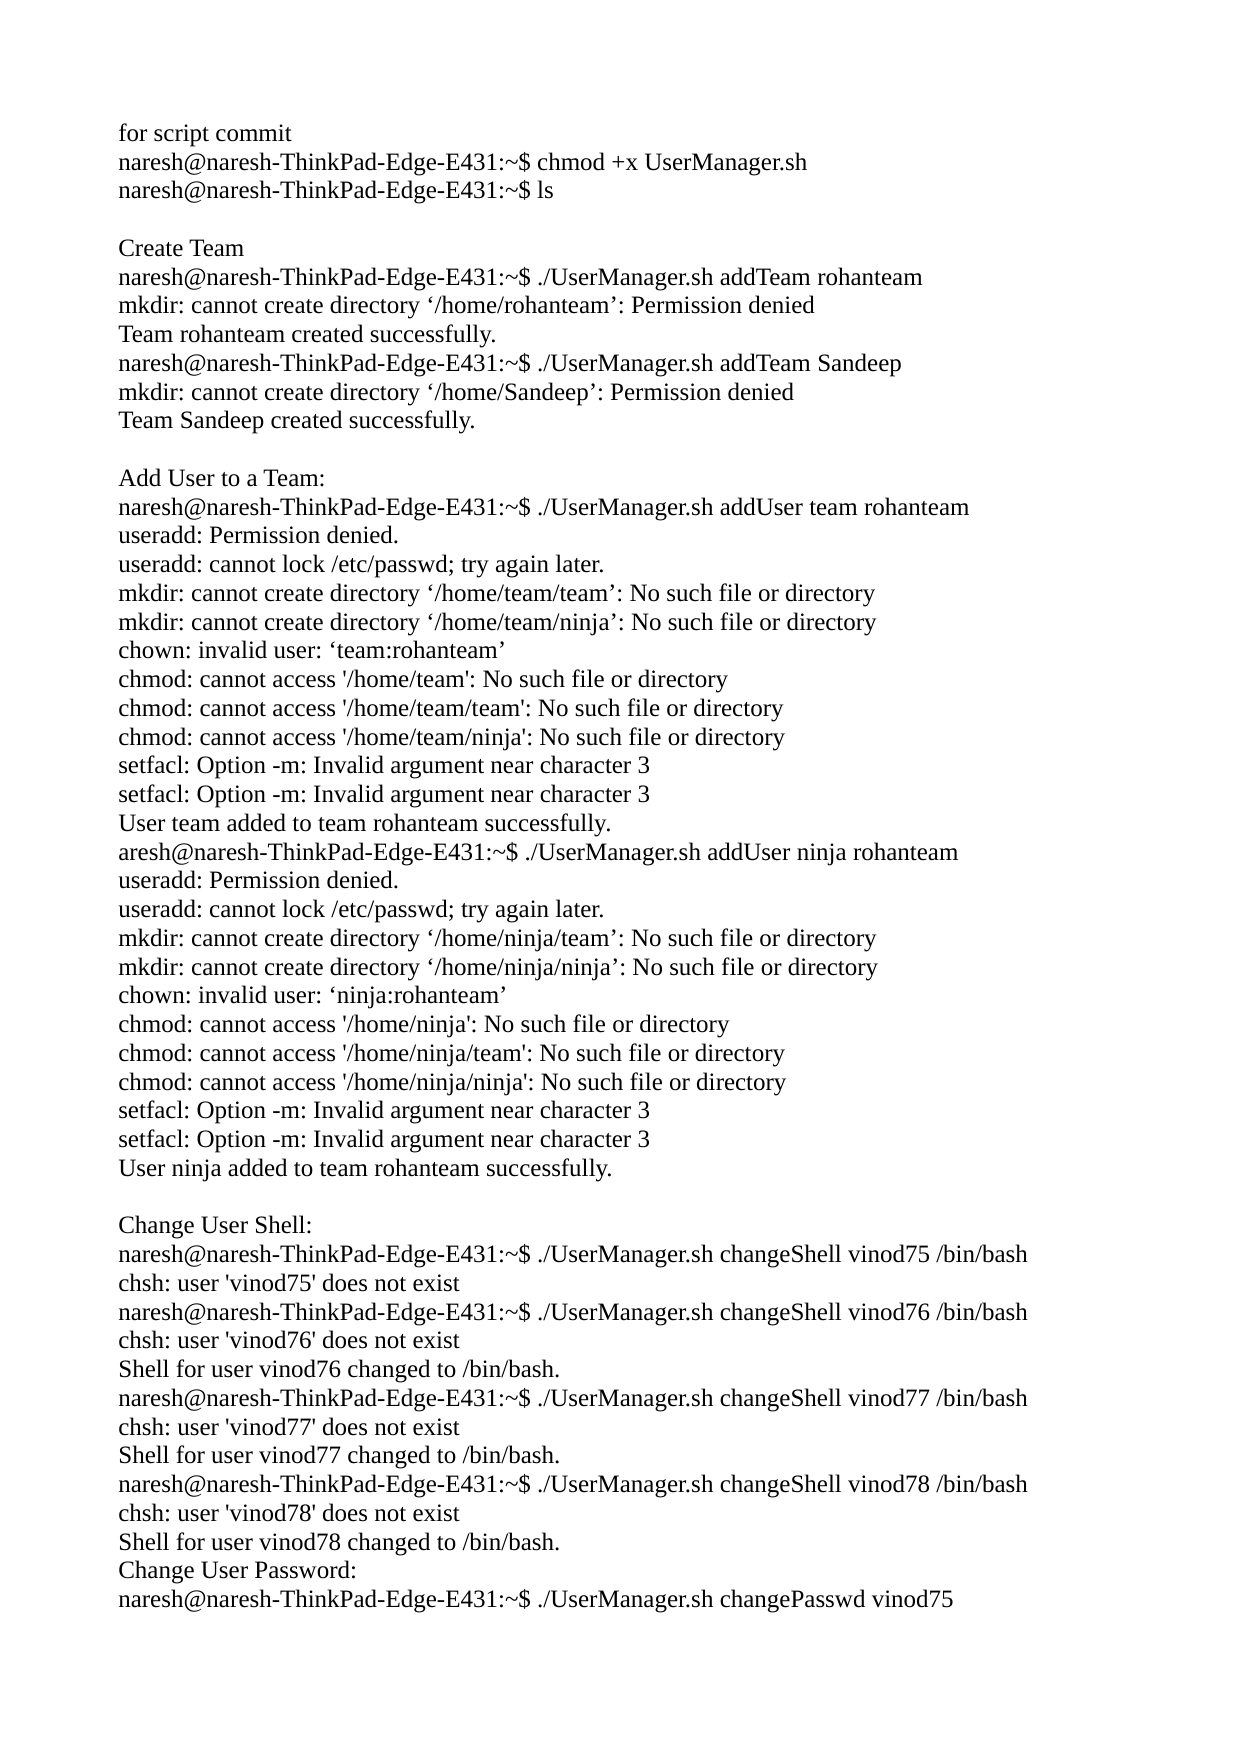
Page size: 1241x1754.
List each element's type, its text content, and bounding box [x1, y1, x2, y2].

text aresh@naresh-ThinkPad-Edge-E431:~$ ./UserManager.sh addUser ninja rohanteam [118, 837, 1122, 866]
text Add User to a Team: [118, 463, 1122, 492]
text Team Sandeep created successfully. [118, 406, 1122, 434]
text useradd: cannot lock /etc/passwd; try again later. [118, 549, 1122, 578]
text chsh: user 'vinod78' does not exist [118, 1498, 1122, 1527]
text mkdir: cannot create directory ‘/home/team/ninja’: No such file or directory [118, 607, 1122, 636]
text mkdir: cannot create directory ‘/home/team/team’: No such file or directory [118, 578, 1122, 607]
text for script commit [118, 118, 1122, 147]
text useradd: Permission denied. [118, 521, 1122, 549]
text naresh@naresh-ThinkPad-Edge-E431:~$ ./UserManager.sh changePasswd vinod75 [118, 1584, 1122, 1613]
text setfacl: Option -m: Invalid argument near character 3 [118, 1124, 1122, 1153]
text naresh@naresh-ThinkPad-Edge-E431:~$ ./UserManager.sh addTeam Sandeep [118, 348, 1122, 377]
text naresh@naresh-ThinkPad-Edge-E431:~$ ./UserManager.sh changeShell vinod78 /bin/bash [118, 1469, 1122, 1498]
text User ninja added to team rohanteam successfully. [118, 1153, 1122, 1182]
text naresh@naresh-ThinkPad-Edge-E431:~$ ./UserManager.sh changeShell vinod76 /bin/bash [118, 1297, 1122, 1326]
text Change User Shell: [118, 1211, 1122, 1239]
text setfacl: Option -m: Invalid argument near character 3 [118, 1096, 1122, 1124]
text chown: invalid user: ‘team:rohanteam’ [118, 636, 1122, 664]
text naresh@naresh-ThinkPad-Edge-E431:~$ ./UserManager.sh addTeam rohanteam [118, 262, 1122, 291]
text chsh: user 'vinod76' does not exist [118, 1326, 1122, 1354]
text mkdir: cannot create directory ‘/home/Sandeep’: Permission denied [118, 377, 1122, 406]
text mkdir: cannot create directory ‘/home/rohanteam’: Permission denied [118, 291, 1122, 319]
text User team added to team rohanteam successfully. [118, 808, 1122, 837]
text mkdir: cannot create directory ‘/home/ninja/team’: No such file or directory [118, 923, 1122, 952]
text naresh@naresh-ThinkPad-Edge-E431:~$ chmod +x UserManager.sh [118, 147, 1122, 176]
text naresh@naresh-ThinkPad-Edge-E431:~$ ./UserManager.sh changeShell vinod77 /bin/bash [118, 1383, 1122, 1412]
text chsh: user 'vinod75' does not exist [118, 1268, 1122, 1297]
text chown: invalid user: ‘ninja:rohanteam’ [118, 981, 1122, 1009]
text Create Team [118, 233, 1122, 262]
text chmod: cannot access '/home/team': No such file or directory [118, 664, 1122, 693]
text Change User Password: [118, 1556, 1122, 1584]
text Shell for user vinod77 changed to /bin/bash. [118, 1441, 1122, 1469]
text useradd: Permission denied. [118, 866, 1122, 894]
text setfacl: Option -m: Invalid argument near character 3 [118, 779, 1122, 808]
text useradd: cannot lock /etc/passwd; try again later. [118, 894, 1122, 923]
text chmod: cannot access '/home/ninja/ninja': No such file or directory [118, 1067, 1122, 1096]
text Shell for user vinod78 changed to /bin/bash. [118, 1527, 1122, 1556]
text setfacl: Option -m: Invalid argument near character 3 [118, 751, 1122, 779]
text naresh@naresh-ThinkPad-Edge-E431:~$ ./UserManager.sh changeShell vinod75 /bin/bash [118, 1239, 1122, 1268]
text mkdir: cannot create directory ‘/home/ninja/ninja’: No such file or directory [118, 952, 1122, 981]
text chsh: user 'vinod77' does not exist [118, 1412, 1122, 1441]
text Team rohanteam created successfully. [118, 319, 1122, 348]
text chmod: cannot access '/home/ninja': No such file or directory [118, 1009, 1122, 1038]
text naresh@naresh-ThinkPad-Edge-E431:~$ ls [118, 176, 1122, 204]
text naresh@naresh-ThinkPad-Edge-E431:~$ ./UserManager.sh addUser team rohanteam [118, 492, 1122, 521]
text chmod: cannot access '/home/team/team': No such file or directory [118, 693, 1122, 722]
text Shell for user vinod76 changed to /bin/bash. [118, 1354, 1122, 1383]
text chmod: cannot access '/home/team/ninja': No such file or directory [118, 722, 1122, 751]
text chmod: cannot access '/home/ninja/team': No such file or directory [118, 1038, 1122, 1067]
